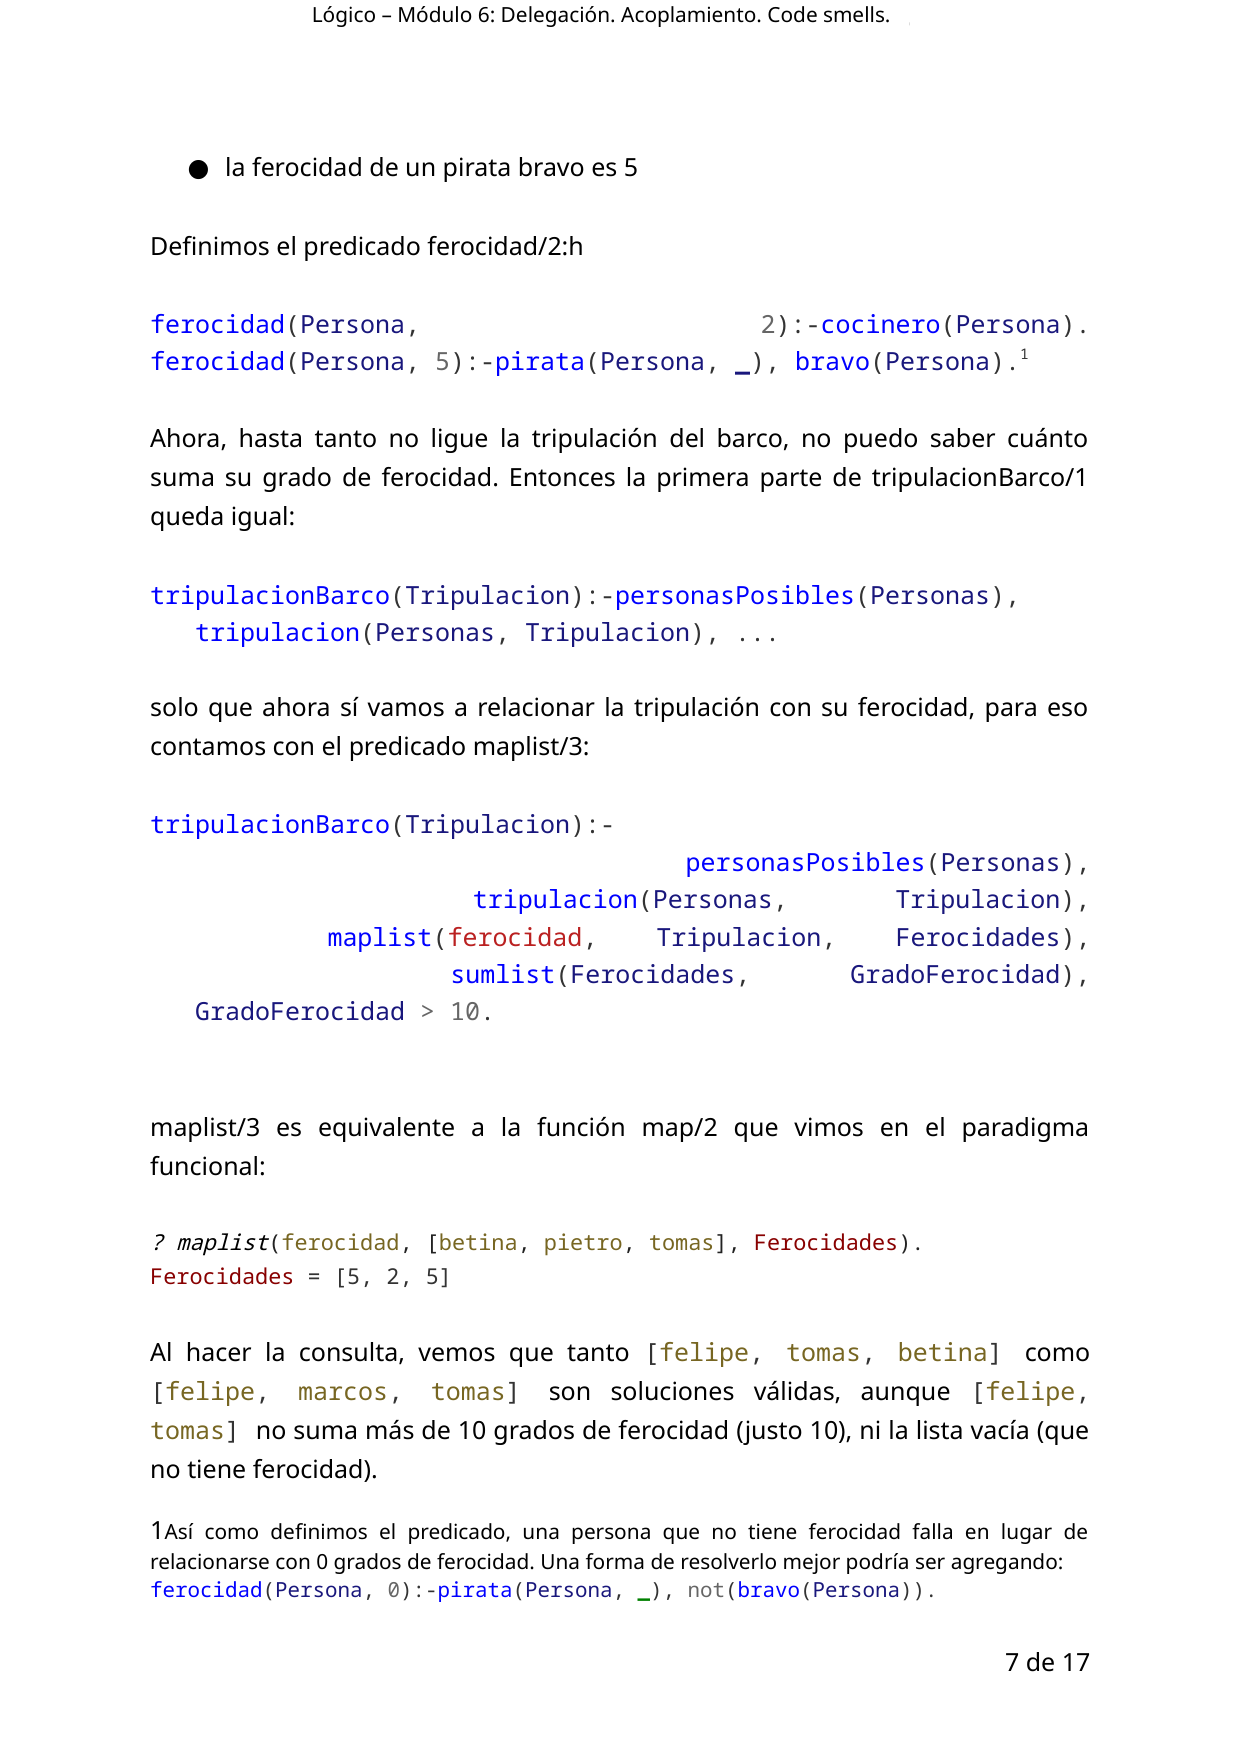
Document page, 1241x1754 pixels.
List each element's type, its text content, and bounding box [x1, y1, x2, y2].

text Definimos el predicado ferocidad/2:h [150, 228, 1090, 262]
text ? maplist(ferocidad, [betina, pietro, tomas], Ferocidades). [150, 1227, 1090, 1257]
text Así como definimos el predicado, una persona que no tiene ferocidad falla en lugar de relacionarse con 0 grados de ferocidad. Una forma de resolverlo mejor podría ser agregando: [150, 1513, 1090, 1576]
text Ahora, hasta tanto no ligue la tripulación del barco, no puedo saber cuánto suma su grado de ferocidad. Entonces la primera parte de tripulacionBarco/1 queda igual: [150, 421, 1090, 533]
text tripulacionBarco(Tripulacion):- personasPosibles(Personas), tripulacion(Personas, Tripulacion), maplist(ferocidad, Tripulacion, Ferocidades), sumlist(Ferocidades, GradoFerocidad), GradoFerocidad > 10. [150, 807, 1090, 1028]
text maplist/3 es equivalente a la función map/2 que vimos en el paradigma funcional: [150, 1110, 1090, 1183]
text tripulacionBarco(Tripulacion):-personasPosibles(Personas), tripulacion(Personas, Tripulacion), ... [150, 577, 1090, 649]
text solo que ahora sí vamos a relacionar la tripulación con su ferocidad, para eso contamos con el predicado maplist/3: [150, 689, 1090, 763]
text Ferocidades = [5, 2, 5] [150, 1261, 1090, 1291]
list la ferocidad de un pirata bravo es 5 [187, 150, 1090, 184]
text ferocidad(Persona, 0):-pirata(Persona, _), not(bravo(Persona)). [150, 1576, 1090, 1604]
text ferocidad(Persona, 2):-cocinero(Persona). ferocidad(Persona, 5):-pirata(Persona, _), bravo(Persona). [150, 307, 1090, 378]
text Al hacer la consulta, vemos que tanto [felipe, tomas, betina] como [felipe, marcos, tomas] son soluciones válidas, aunque [felipe, tomas] no suma más de 10 grados de ferocidad (justo 10), ni la lista vacía (que no tiene ferocidad). [150, 1335, 1090, 1486]
